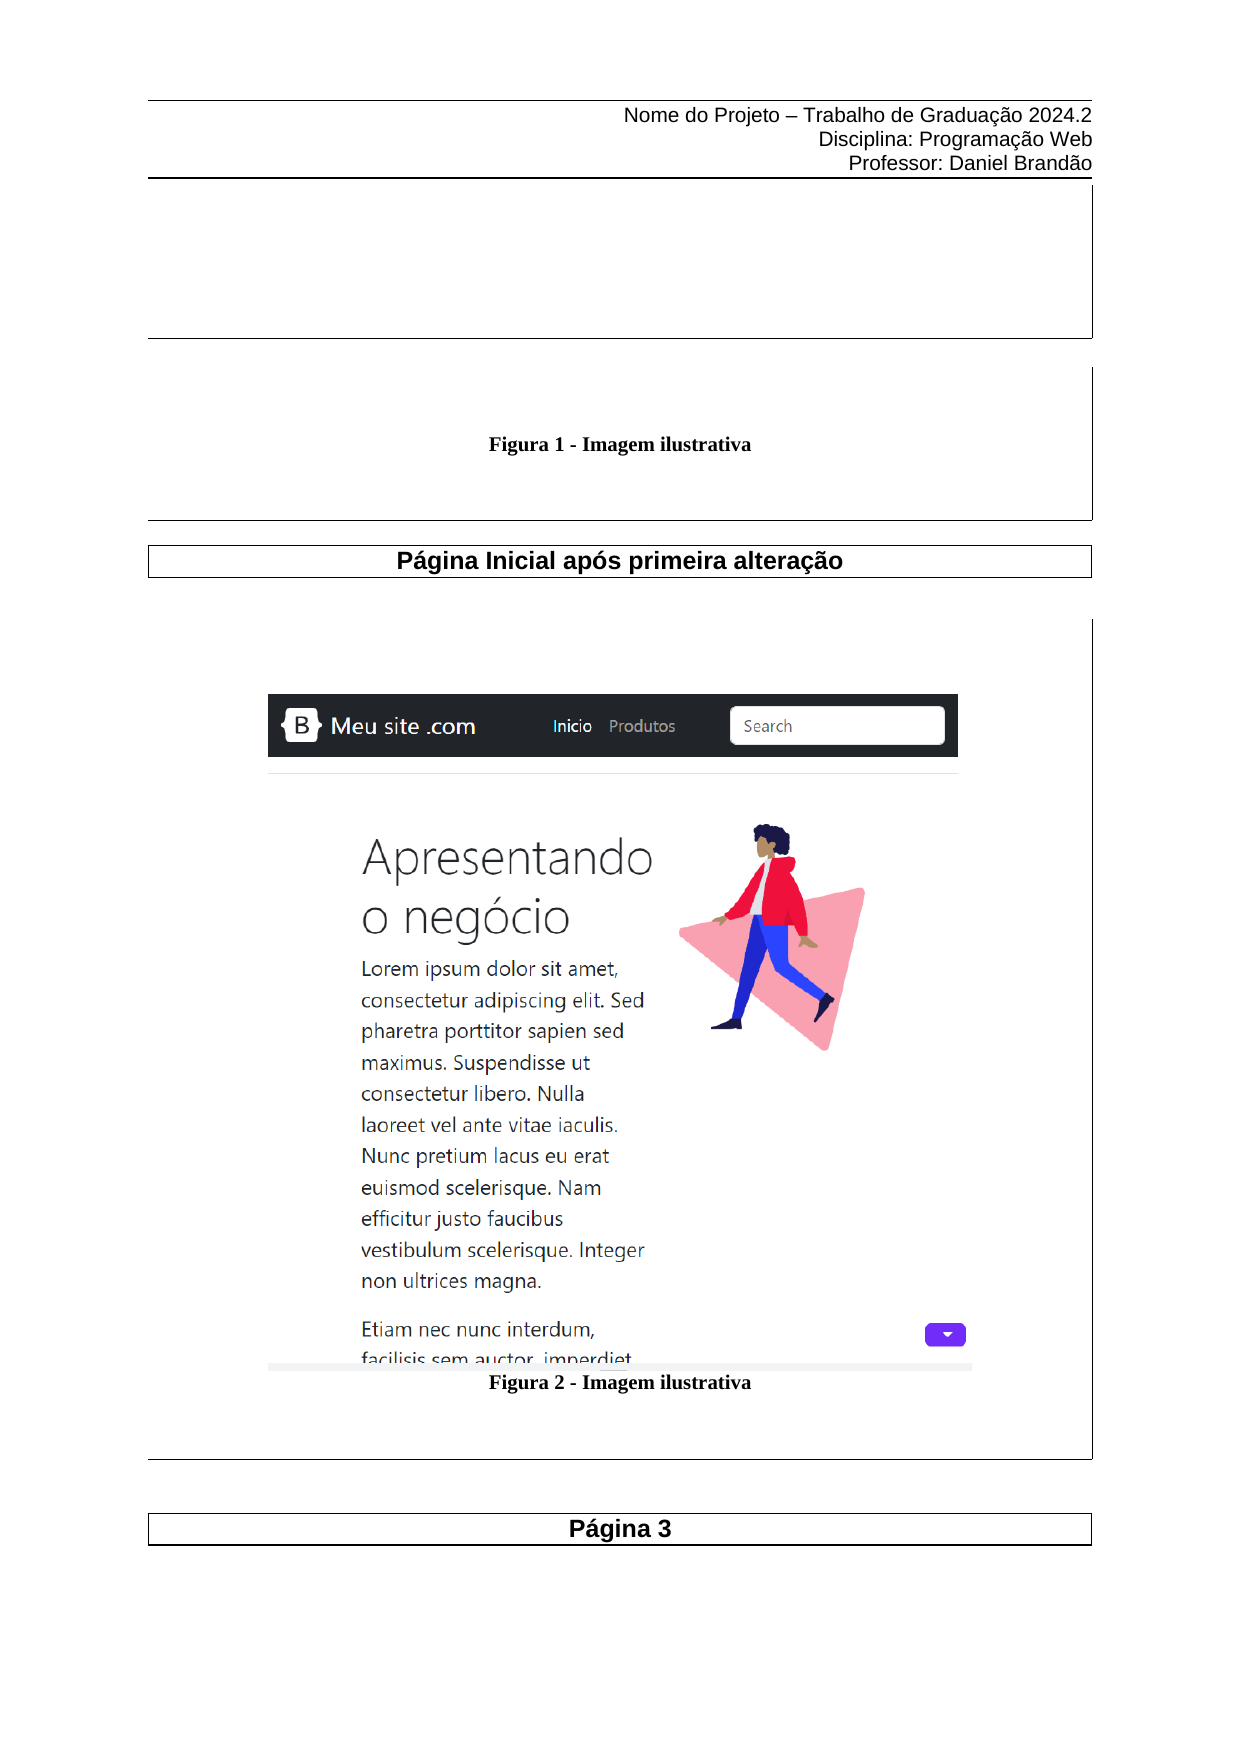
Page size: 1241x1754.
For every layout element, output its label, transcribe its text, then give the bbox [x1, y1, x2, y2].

text Figura 2 - Imagem ilustrativa [148, 1370, 1092, 1459]
text Página Inicial após primeira alteração [149, 546, 1091, 577]
text Figura 1 - Imagem ilustrativa [148, 367, 1092, 520]
text Página 3 [149, 1514, 1091, 1544]
